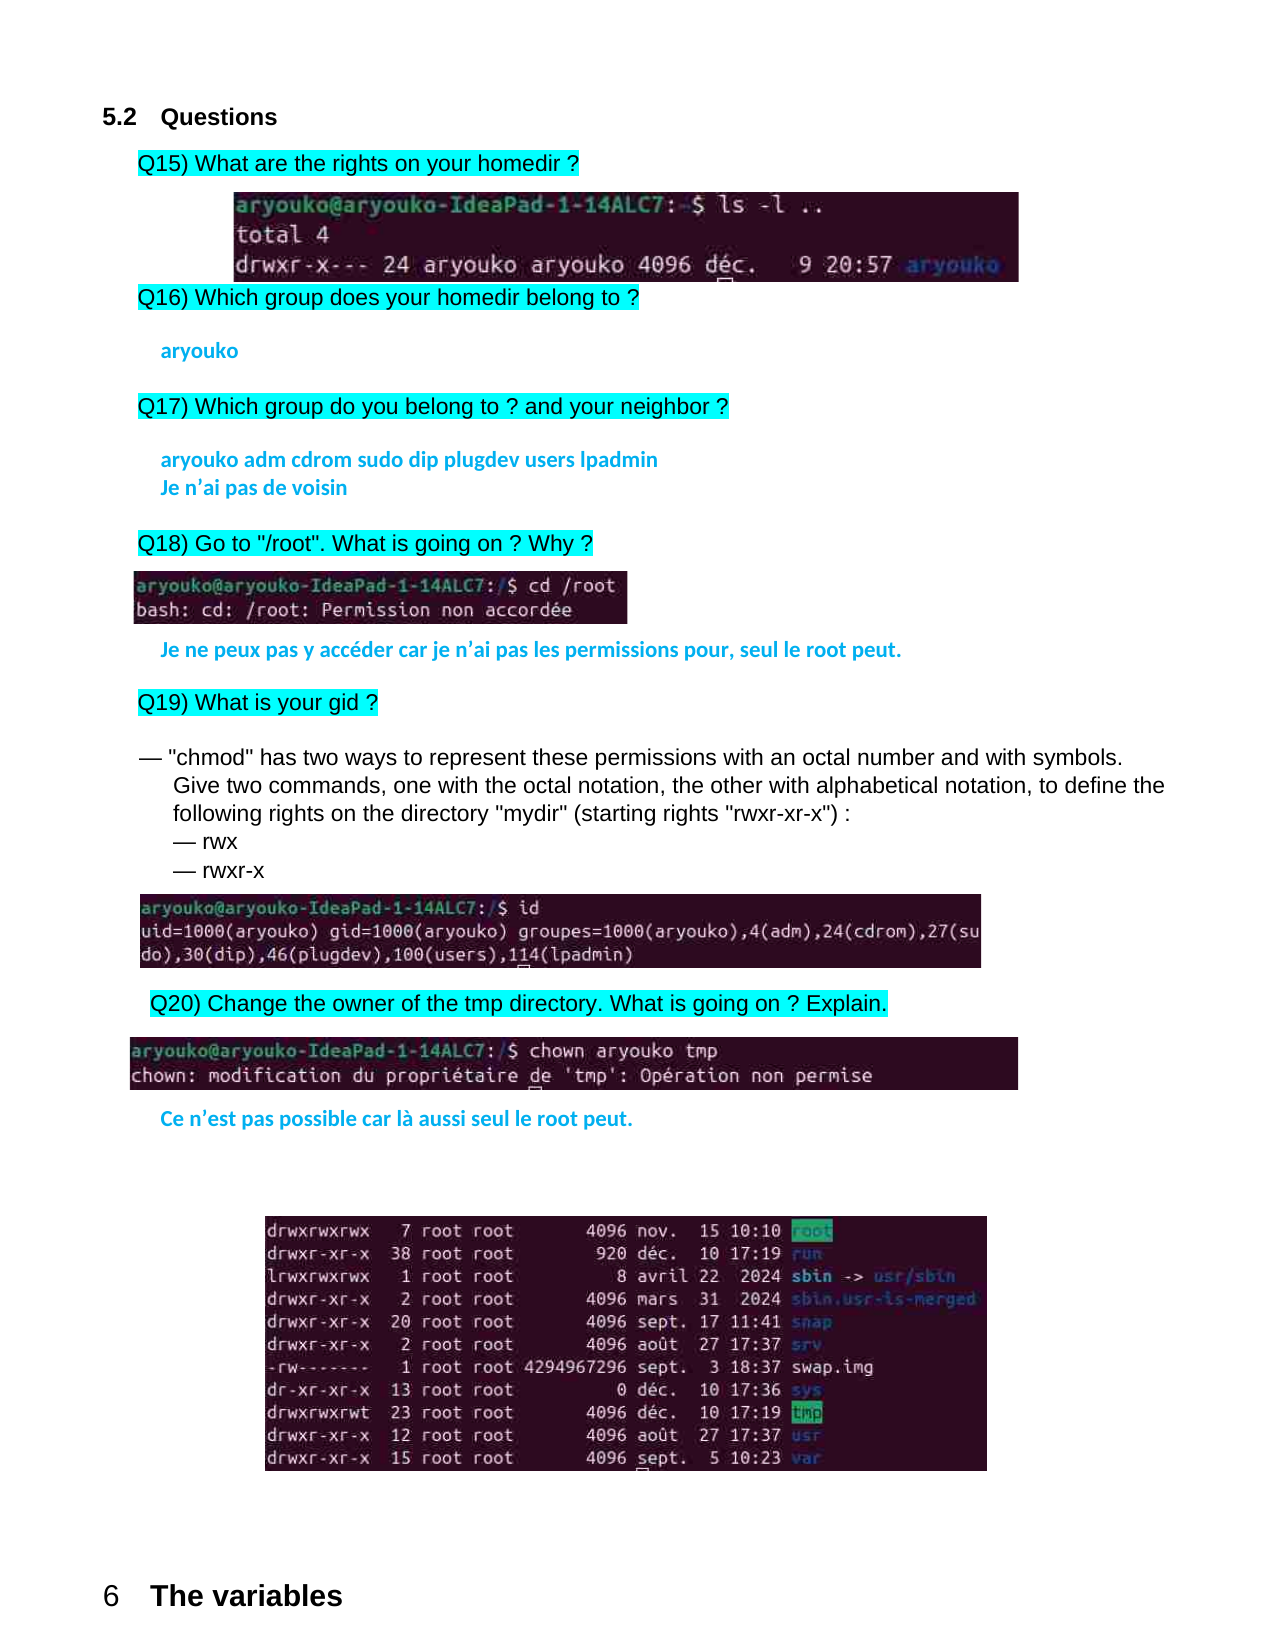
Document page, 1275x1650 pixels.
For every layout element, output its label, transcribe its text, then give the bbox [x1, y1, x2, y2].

text Q18) Go to "/root". What is going on ? Why ? [137, 529, 1167, 556]
text aryouko adm cdrom sudo dip plugdev users lpadmin [85, 445, 1167, 473]
text Q15) What are the rights on your homedir ? [137, 150, 1167, 176]
text Je n’ai pas de voisin [85, 473, 1167, 501]
text aryouko [85, 336, 1167, 364]
text Je ne peux pas y accéder car je n’ai pas les permissions pour, seul le root peut. [85, 635, 1167, 663]
text Q19) What is your gid ? [85, 689, 1167, 716]
picture [133, 571, 628, 624]
picture [265, 1216, 987, 1471]
text Ce n’est pas possible car là aussi seul le root peut. [85, 1104, 1167, 1132]
text — "chmod" has two ways to represent these permissions with an octal number and with symbols. Give two commands, one with the octal notation, the other with alphabetical notation, to define the following rights on the directory "mydir" (starting rights "rwxr-xr-x") : [139, 744, 1167, 827]
text Q16) Which group does your homedir belong to ? [137, 284, 1167, 310]
text Q20) Change the owner of the tmp directory. What is going on ? Explain. [85, 990, 1167, 1017]
text 5.2 Questions [102, 102, 1167, 131]
picture [129, 1037, 1019, 1090]
list The variables [103, 1578, 1167, 1612]
picture [233, 192, 1019, 282]
picture [140, 894, 982, 968]
text — rwxr-x [173, 857, 1167, 883]
text — rwx [173, 828, 1167, 855]
text Q17) Which group do you belong to ? and your neighbor ? [137, 393, 1167, 419]
